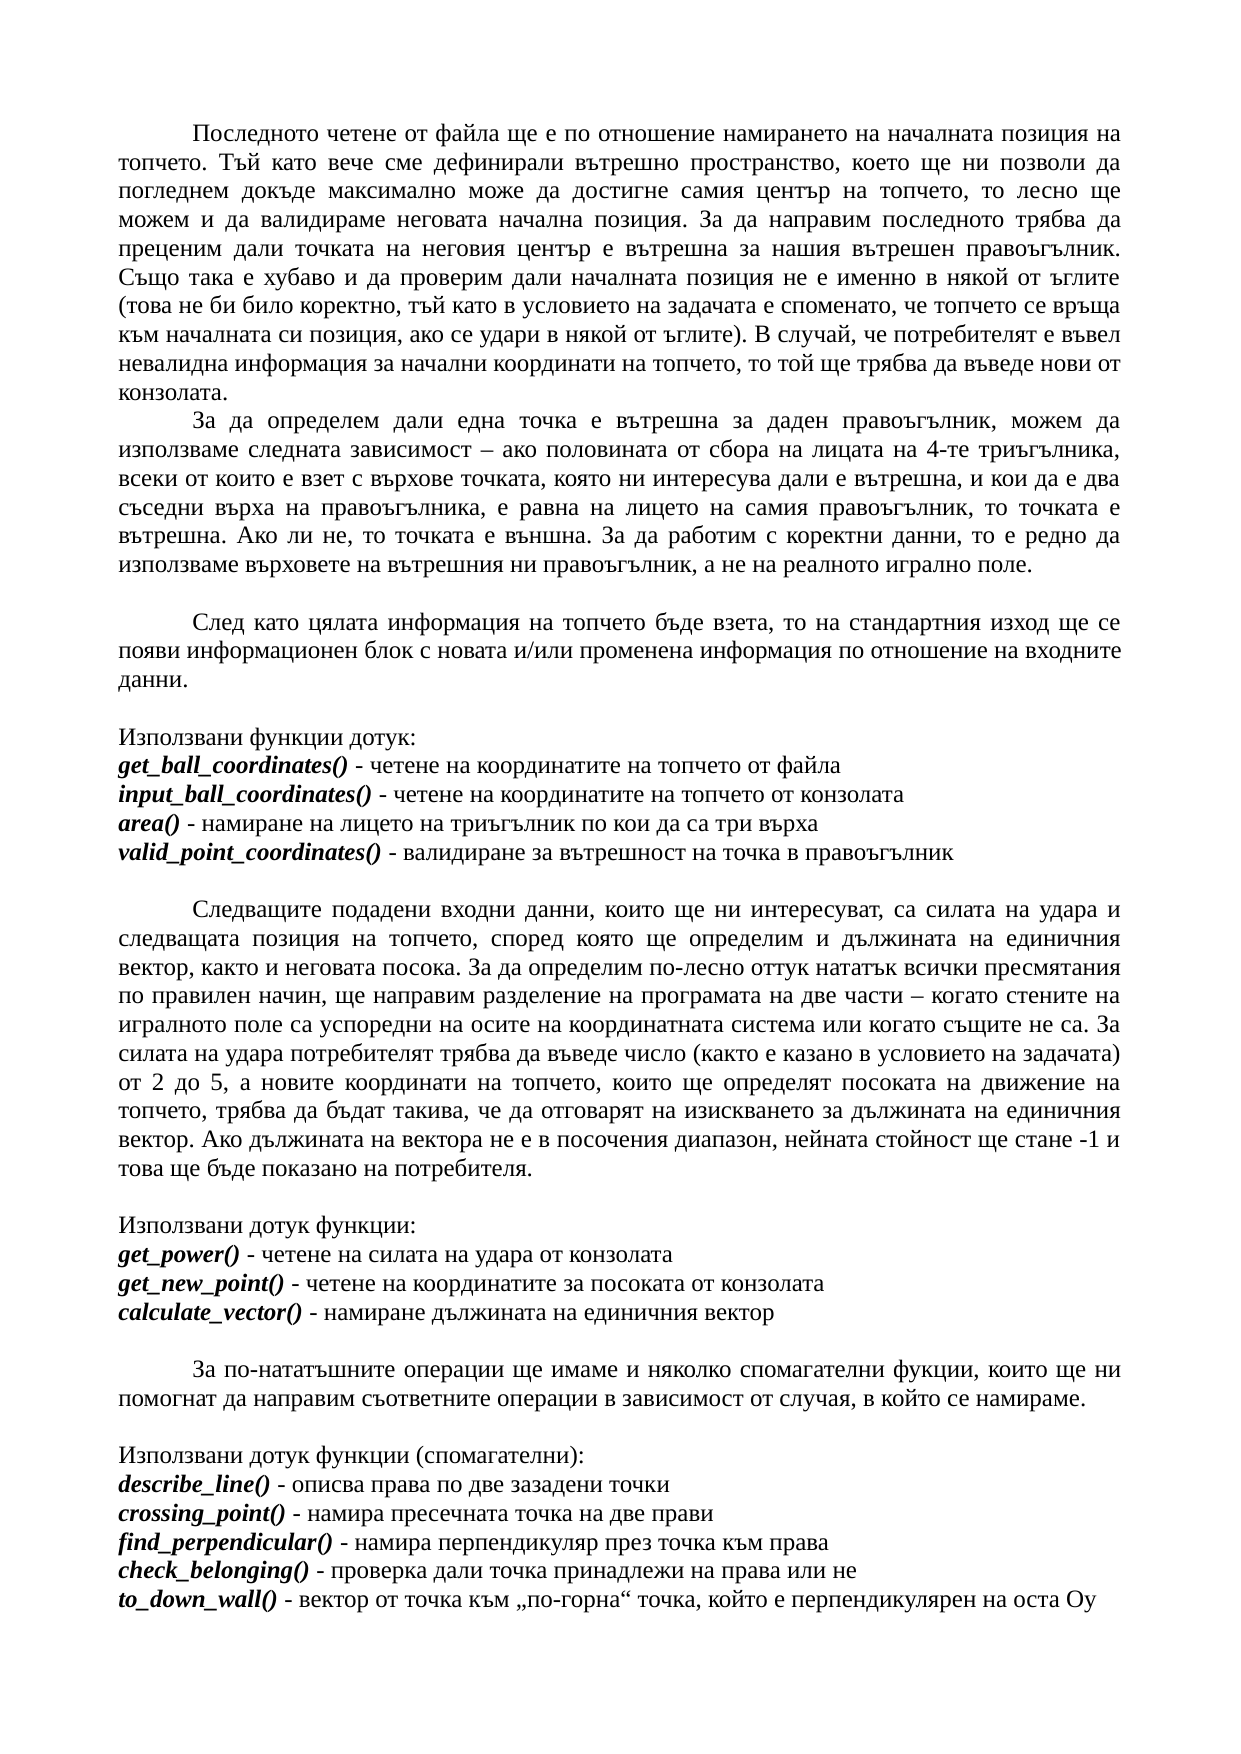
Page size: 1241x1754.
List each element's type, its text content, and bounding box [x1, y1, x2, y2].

text get_ball_coordinates() - четене на координатите на топчето от файла [118, 751, 1122, 779]
text input_ball_coordinates() - четене на координатите на топчето от конзолата [118, 779, 1122, 808]
text check_belonging() - проверка дали точка принадлежи на права или не [118, 1556, 1122, 1584]
text find_perpendicular() - намира перпендикуляр през точка към права [118, 1527, 1122, 1556]
text area() - намиране на лицето на триъгълник по кои да са три върха [118, 808, 1122, 837]
text describe_line() - описва права по две зазадени точки [118, 1469, 1122, 1498]
text calculate_vector() - намиране дължината на единичния вектор [118, 1297, 1122, 1326]
text valid_point_coordinates() - валидиране за вътрешност на точка в правоъгълник [118, 837, 1122, 866]
text crossing_point() - намира пресечната точка на две прави [118, 1498, 1122, 1527]
text За да определем дали една точка е вътрешна за даден правоъгълник, можем да използваме следната зависимост – ако половината от сбора на лицата на 4-те триъгълника, всеки от които е взет с върхове точката, която ни интересува дали е вътрешна, и кои да е два съседни върха на правоъгълника, е равна на лицето на самия правоъгълник, то точката е вътрешна. Ако ли не, то точката е външна. За да работим с коректни данни, то е редно да използваме върховете на вътрешния ни правоъгълник, а не на реалното игрално поле. [118, 406, 1122, 578]
text get_new_point() - четене на координатите за посоката от конзолата [118, 1268, 1122, 1297]
text След като цялата информация на топчето бъде взета, то на стандартния изход ще се появи информационен блок с новата и/или променена информация по отношение на входните данни. [118, 607, 1122, 693]
text Използвани дотук функции (спомагателни): [118, 1441, 1122, 1469]
text Следващите подадени входни данни, които ще ни интересуват, са силата на удара и следващата позиция на топчето, според която ще определим и дължината на единичния вектор, както и неговата посока. За да определим по-лесно оттук нататък всички пресмятания по правилен начин, ще направим разделение на програмата на две части – когато стените на игралното поле са успоредни на осите на координатната система или когато същите не са. За силата на удара потребителят трябва да въведе число (както е казано в условието на задачата) от 2 до 5, а новите координати на топчето, които ще определят посоката на движение на топчето, трябва да бъдат такива, че да отговарят на изискването за дължината на единичния вектор. Ако дължината на вектора не е в посочения диапазон, нейната стойност ще стане -1 и това ще бъде показано на потребителя. [118, 894, 1122, 1182]
text Използвани функции дотук: [118, 722, 1122, 751]
text За по-нататъшните операции ще имаме и няколко спомагателни фукции, които ще ни помогнат да направим съответните операции в зависимост от случая, в който се намираме. [118, 1354, 1122, 1412]
text Последното четене от файла ще е по отношение намирането на началната позиция на топчето. Тъй като вече сме дефинирали вътрешно пространство, което ще ни позволи да погледнем докъде максимално може да достигне самия център на топчето, то лесно ще можем и да валидираме неговата начална позиция. За да направим последното трябва да преценим дали точката на неговия център е вътрешна за нашия вътрешен правоъгълник. Също така е хубаво и да проверим дали началната позиция не е именно в някой от ъглите (това не би било коректно, тъй като в условието на задачата е споменато, че топчето се връща към началната си позиция, ако се удари в някой от ъглите). В случай, че потребителят е въвел невалидна информация за начални координати на топчето, то той ще трябва да въведе нови от конзолата. [118, 118, 1122, 406]
text get_power() - четене на силата на удара от конзолата [118, 1239, 1122, 1268]
text to_down_wall() - вектор от точка към „по-горна“ точка, който е перпендикулярен на оста Oy [118, 1584, 1122, 1613]
text Използвани дотук функции: [118, 1211, 1122, 1239]
